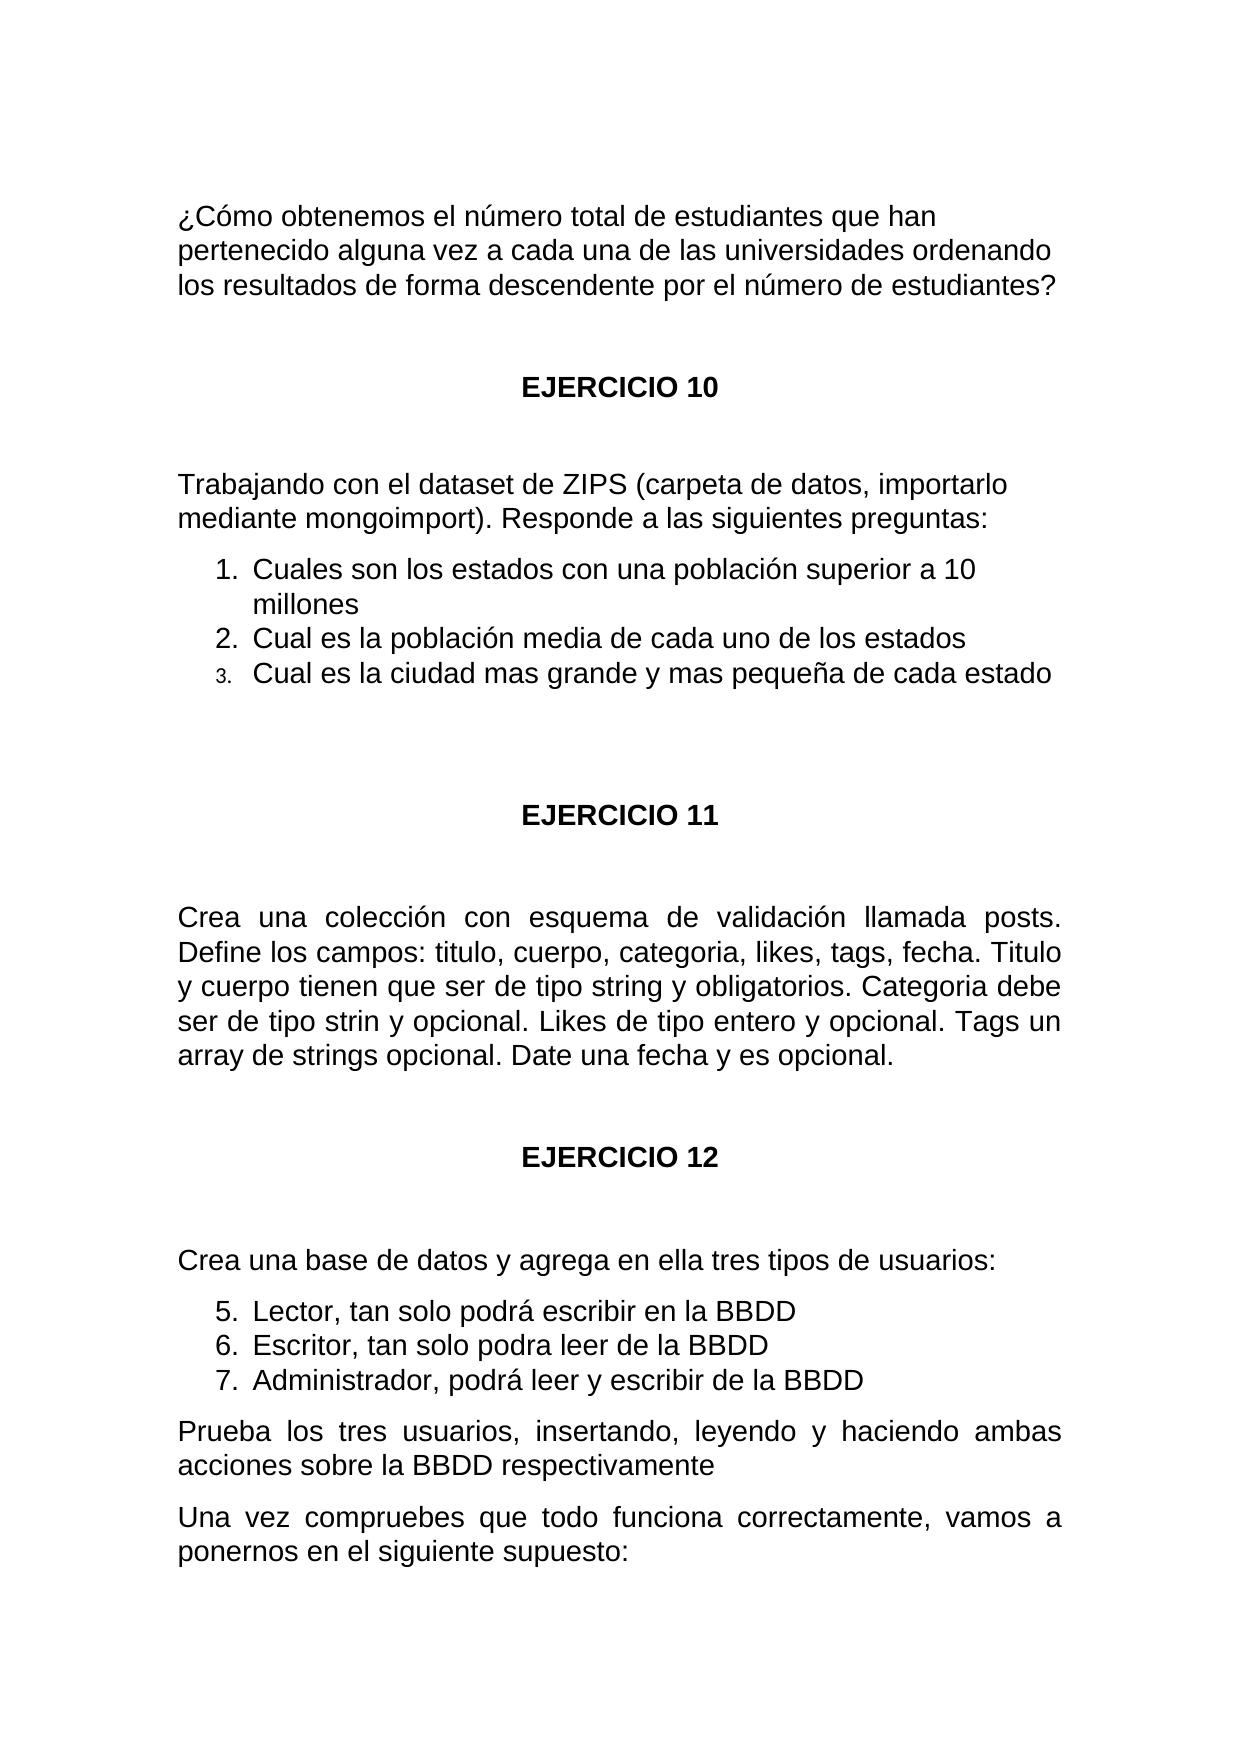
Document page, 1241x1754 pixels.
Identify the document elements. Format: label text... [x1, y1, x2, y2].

list Escritor, tan solo podra leer de la BBDD [215, 1328, 1063, 1362]
list Cual es la población media de cada uno de los estados [215, 621, 1063, 655]
text Prueba los tres usuarios, insertando, leyendo y haciendo ambas acciones sobre la BBDD respectivamente [177, 1414, 1063, 1482]
list Cuales son los estados con una población superior a 10 millones [215, 552, 1063, 620]
text EJERCICIO 10 [177, 370, 1063, 403]
text EJERCICIO 11 [177, 798, 1063, 831]
list Cual es la ciudad mas grande y mas pequeña de cada estado [215, 656, 1063, 689]
text Crea una colección con esquema de validación llamada posts. Define los campos: titulo, cuerpo, categoria, likes, tags, fecha. Titulo y cuerpo tienen que ser de tipo string y obligatorios. Categoria debe ser de tipo strin y opcional. Likes de tipo entero y opcional. Tags un array de strings opcional. Date una fecha y es opcional. [177, 900, 1063, 1072]
list Lector, tan solo podrá escribir en la BBDD [215, 1294, 1063, 1327]
text Una vez compruebes que todo funciona correctamente, vamos a ponernos en el siguiente supuesto: [177, 1499, 1063, 1568]
text Crea una base de datos y agrega en ella tres tipos de usuarios: [177, 1243, 1063, 1276]
list Administrador, podrá leer y escribir de la BBDD [215, 1363, 1063, 1396]
text Trabajando con el dataset de ZIPS (carpeta de datos, importarlo mediante mongoimport). Responde a las siguientes preguntas: [177, 467, 1063, 535]
text ¿Cómo obtenemos el número total de estudiantes que han pertenecido alguna vez a cada una de las universidades ordenando los resultados de forma descendente por el número de estudiantes? [177, 199, 1063, 301]
text EJERCICIO 12 [177, 1140, 1063, 1174]
